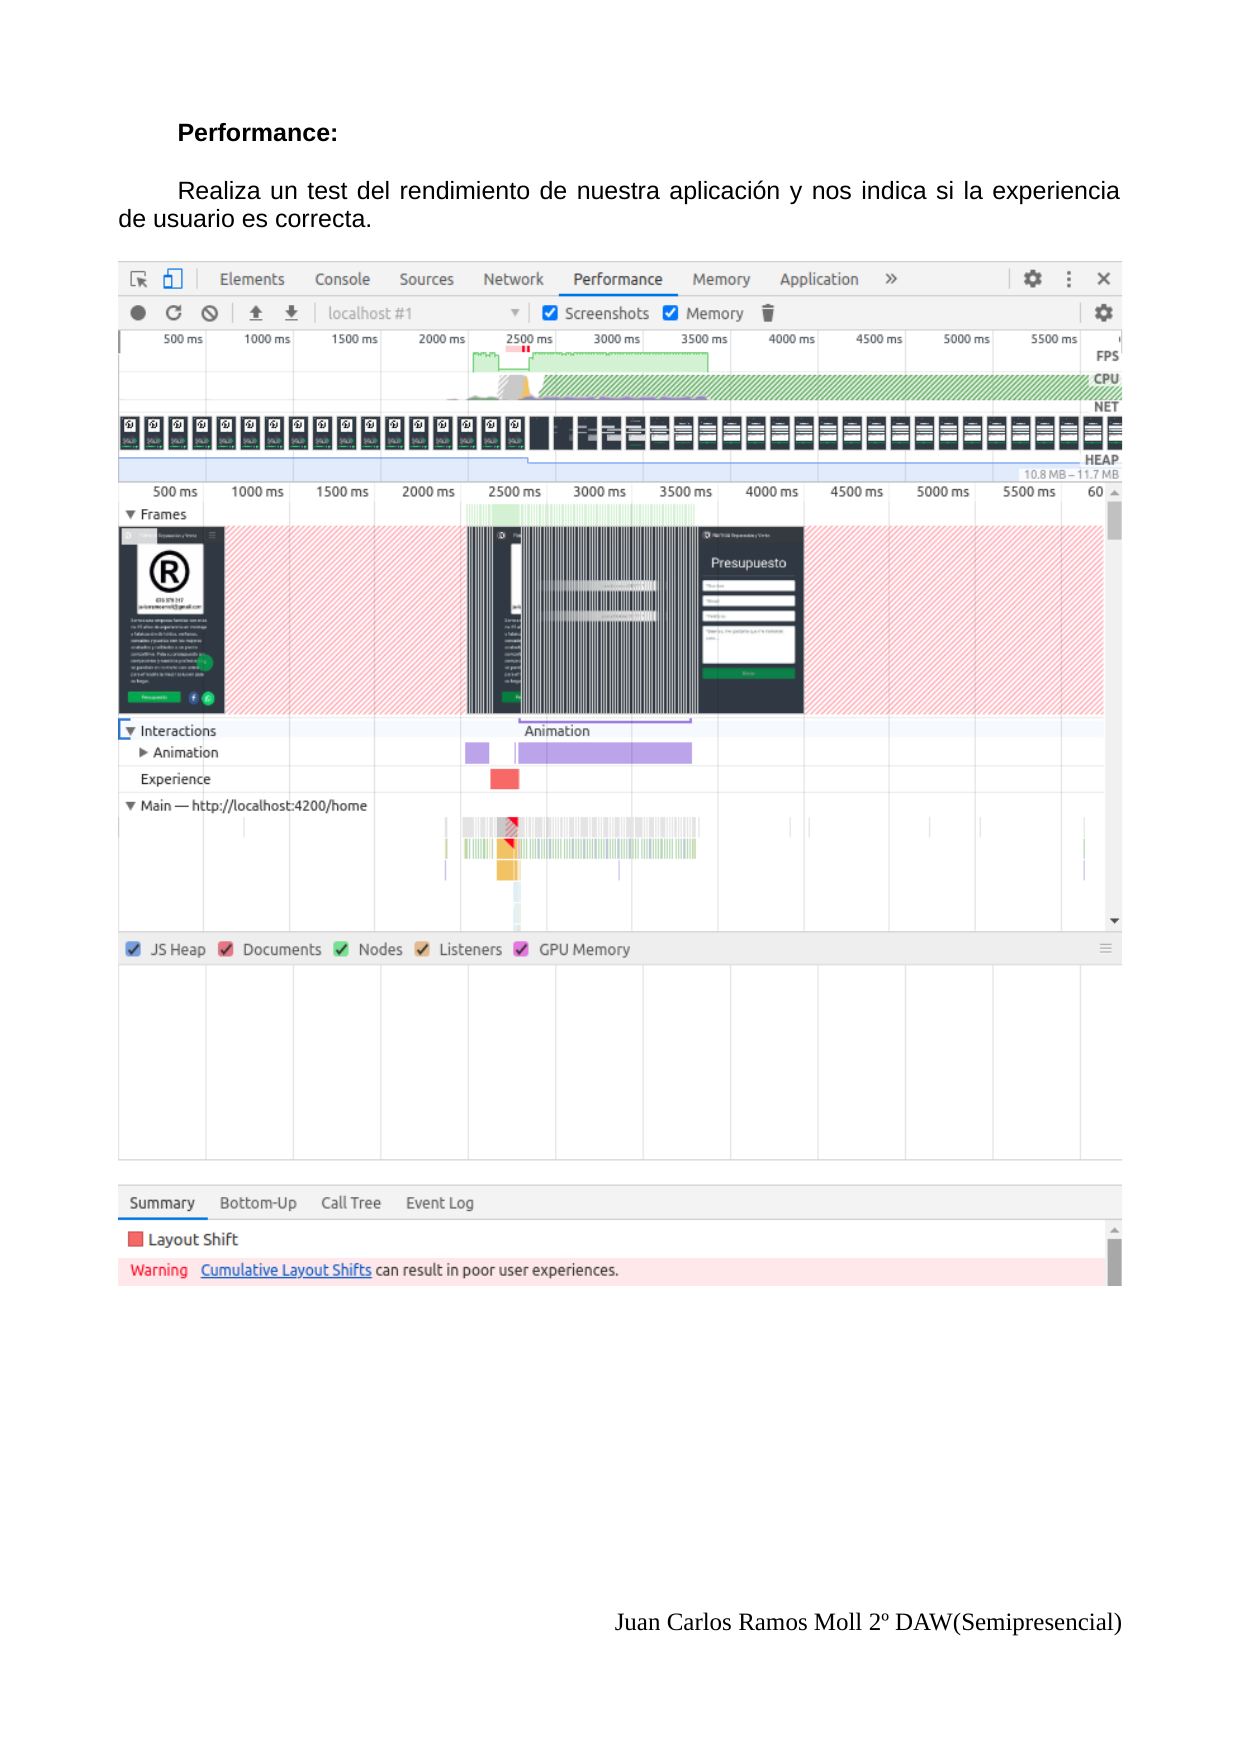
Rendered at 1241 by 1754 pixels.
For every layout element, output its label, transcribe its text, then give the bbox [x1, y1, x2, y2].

picture [118, 261, 1123, 1286]
text Performance: [118, 118, 1122, 147]
text Realiza un test del rendimiento de nuestra aplicación y nos indica si la experiencia de usuario es correcta. [118, 176, 1122, 233]
